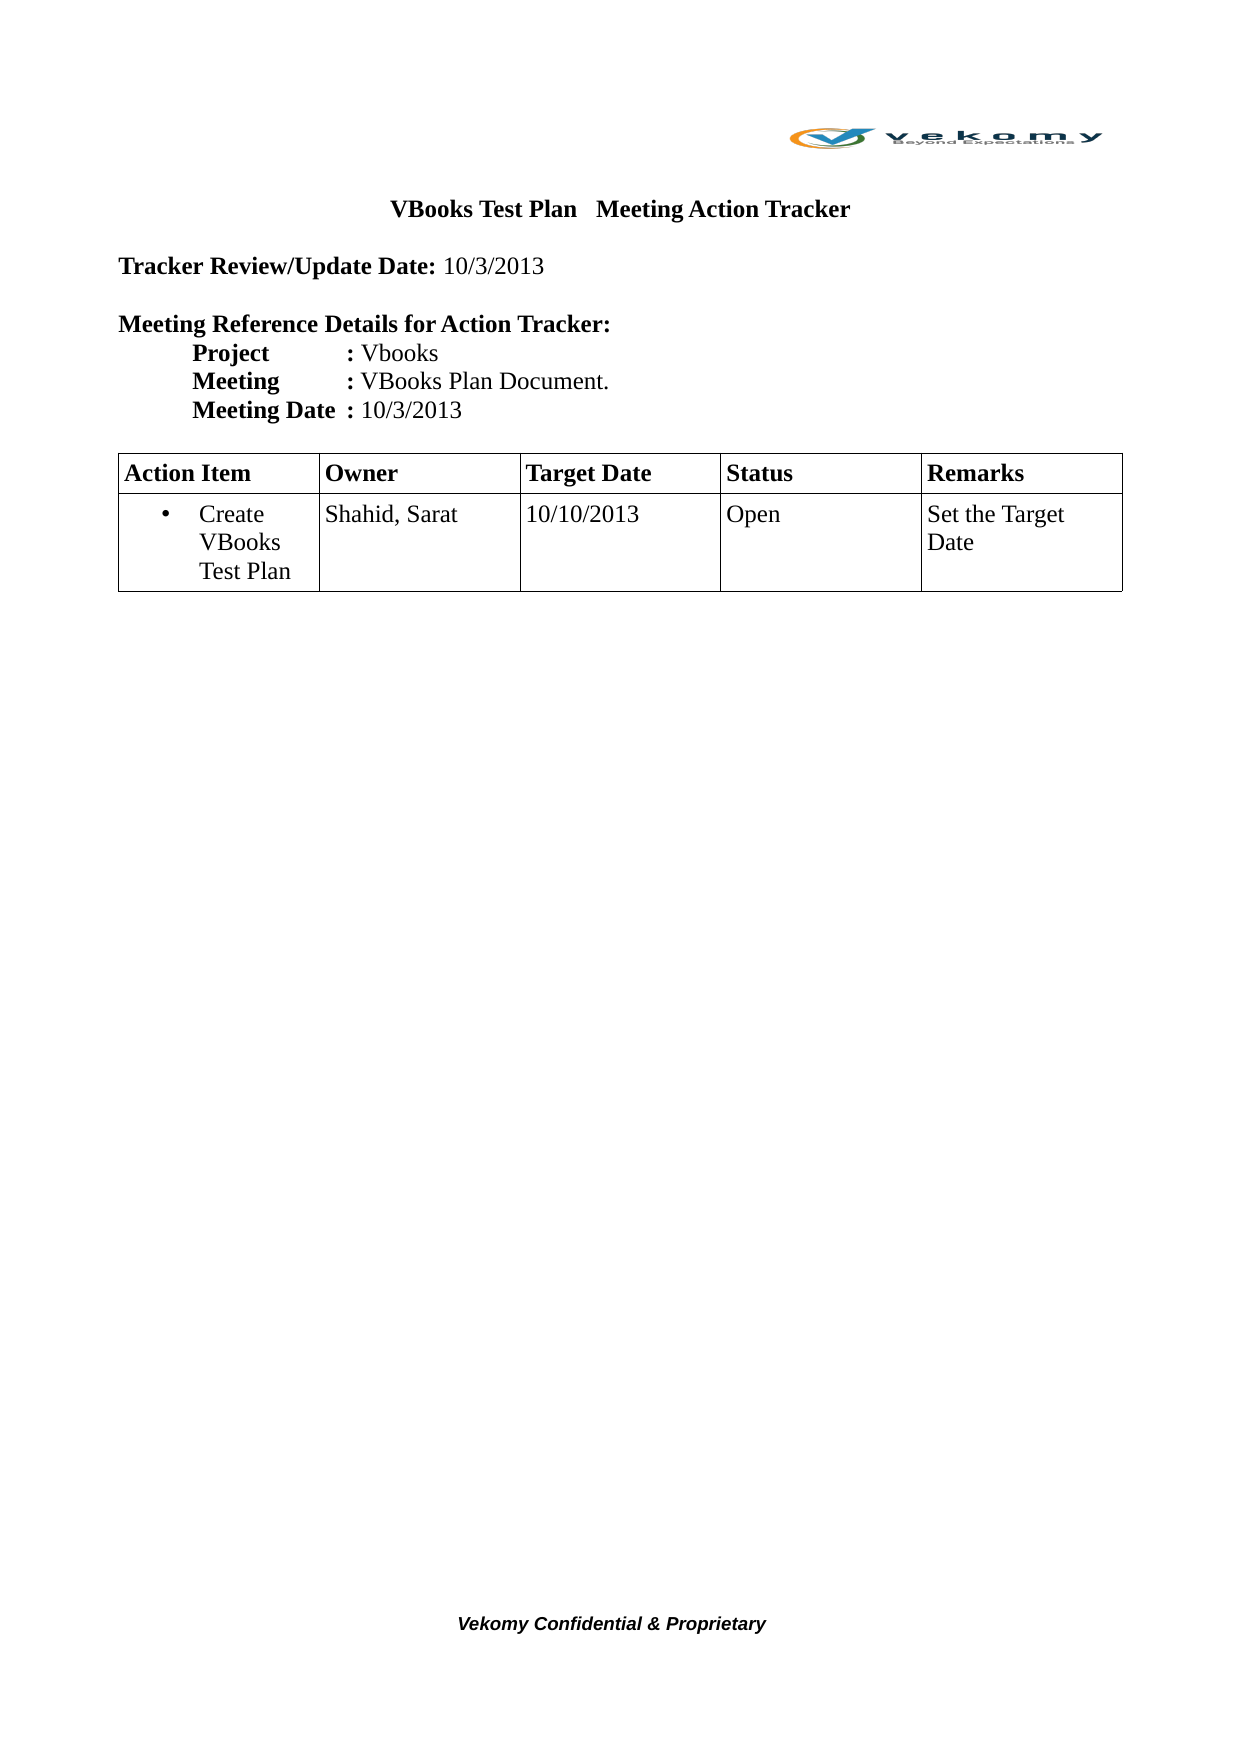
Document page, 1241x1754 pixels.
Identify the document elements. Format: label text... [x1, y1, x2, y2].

text VBooks Test Plan Meeting Action Tracker [118, 194, 1122, 223]
table_header Action Item [119, 454, 319, 493]
table_cell Open [721, 494, 921, 591]
text Meeting Reference Details for Action Tracker: [118, 309, 1122, 338]
text Tracker Review/Update Date: 10/3/2013 [118, 251, 1122, 280]
picture [786, 127, 1106, 150]
table_cell Set the Target Date [922, 494, 1122, 591]
table_header Target Date [521, 454, 720, 493]
table_header Owner [320, 454, 520, 493]
text Project : Vbooks [118, 338, 1122, 366]
table_cell Create VBooks Test Plan [119, 494, 319, 591]
table_cell 10/10/2013 [521, 494, 720, 591]
table_cell Shahid, Sarat [320, 494, 520, 591]
table_header Remarks [922, 454, 1122, 493]
table_header Status [721, 454, 921, 493]
text Meeting Date : 10/3/2013 [118, 395, 1122, 424]
text Meeting : VBooks Plan Document. [118, 366, 1122, 395]
